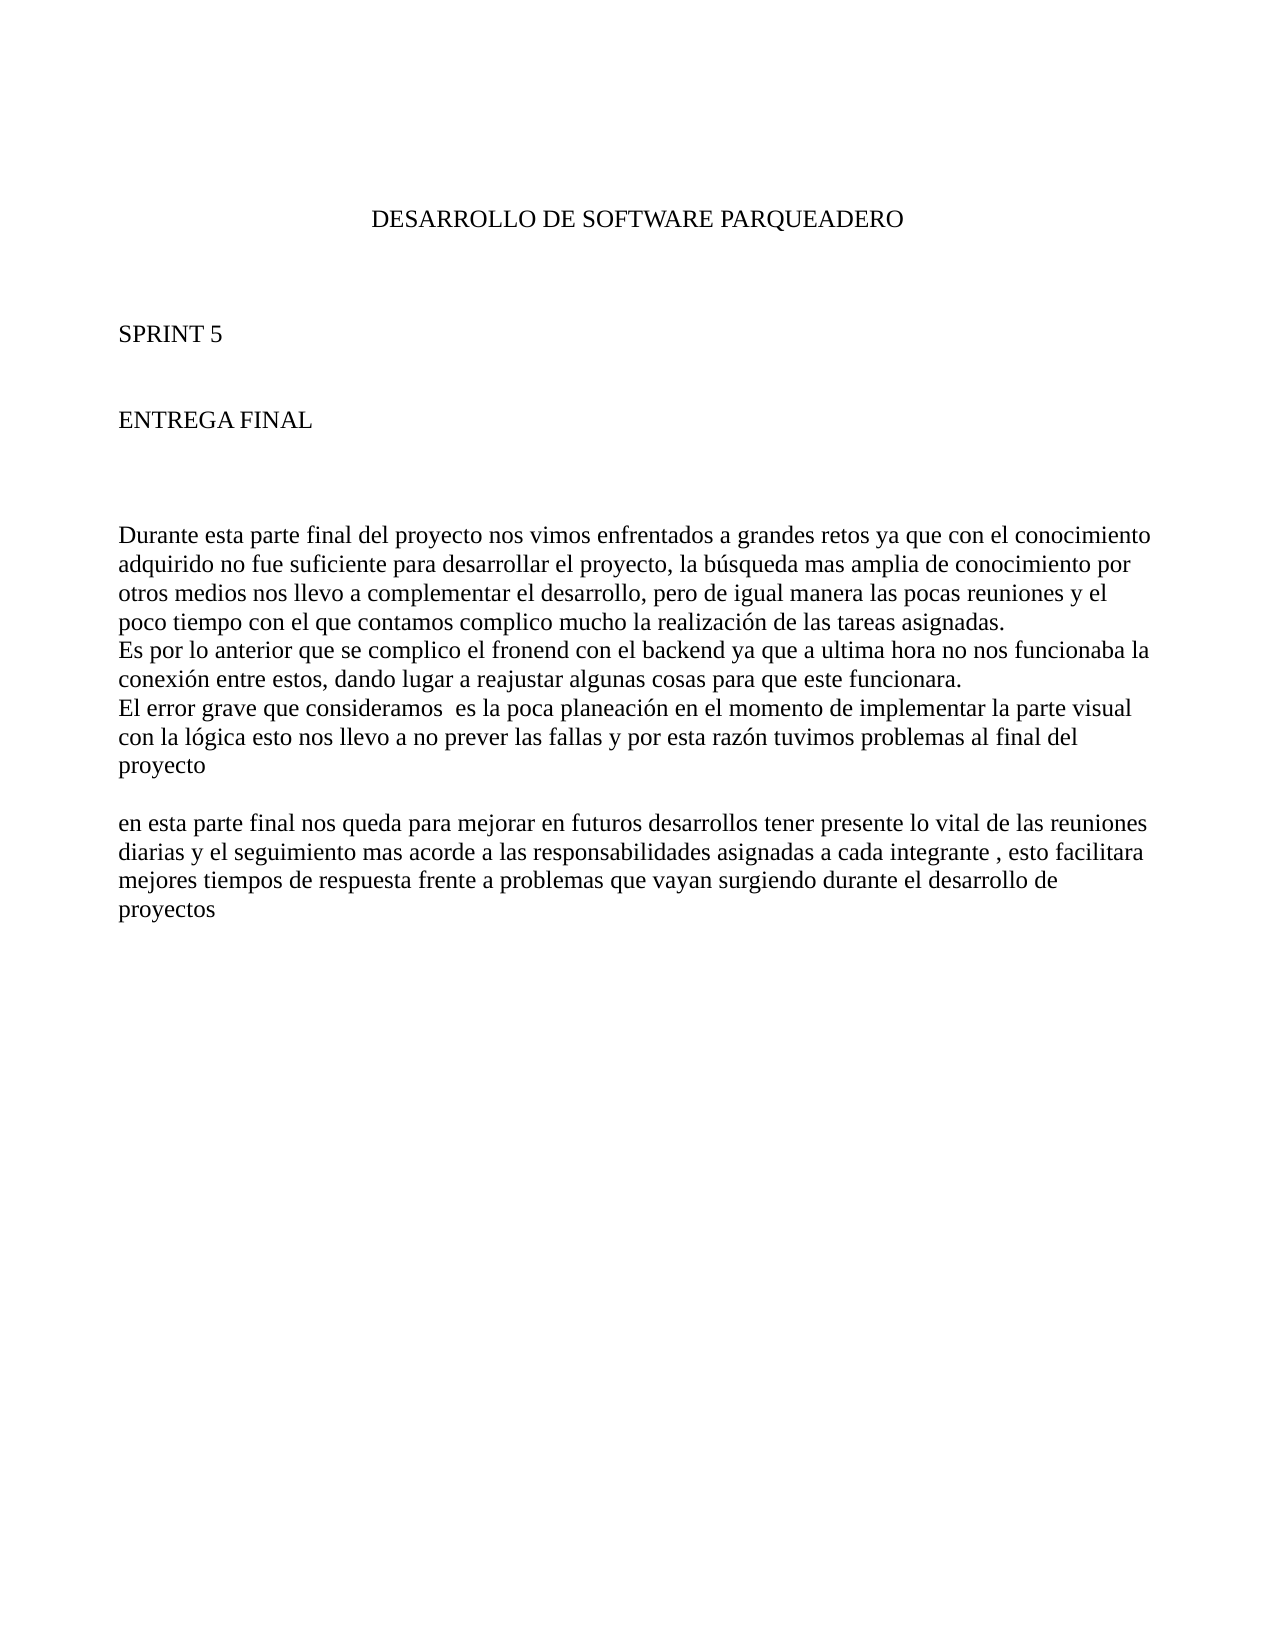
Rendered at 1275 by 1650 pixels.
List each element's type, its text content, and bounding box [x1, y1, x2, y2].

text DESARROLLO DE SOFTWARE PARQUEADERO [118, 204, 1157, 233]
text ENTREGA FINAL [118, 406, 1157, 434]
text SPRINT 5 [118, 319, 1157, 348]
text en esta parte final nos queda para mejorar en futuros desarrollos tener presente lo vital de las reuniones diarias y el seguimiento mas acorde a las responsabilidades asignadas a cada integrante , esto facilitara mejores tiempos de respuesta frente a problemas que vayan surgiendo durante el desarrollo de proyectos [118, 808, 1157, 923]
text El error grave que consideramos es la poca planeación en el momento de implementar la parte visual con la lógica esto nos llevo a no prever las fallas y por esta razón tuvimos problemas al final del proyecto [118, 693, 1157, 779]
text Es por lo anterior que se complico el fronend con el backend ya que a ultima hora no nos funcionaba la conexión entre estos, dando lugar a reajustar algunas cosas para que este funcionara. [118, 636, 1157, 693]
text Durante esta parte final del proyecto nos vimos enfrentados a grandes retos ya que con el conocimiento adquirido no fue suficiente para desarrollar el proyecto, la búsqueda mas amplia de conocimiento por otros medios nos llevo a complementar el desarrollo, pero de igual manera las pocas reuniones y el poco tiempo con el que contamos complico mucho la realización de las tareas asignadas. [118, 521, 1157, 636]
